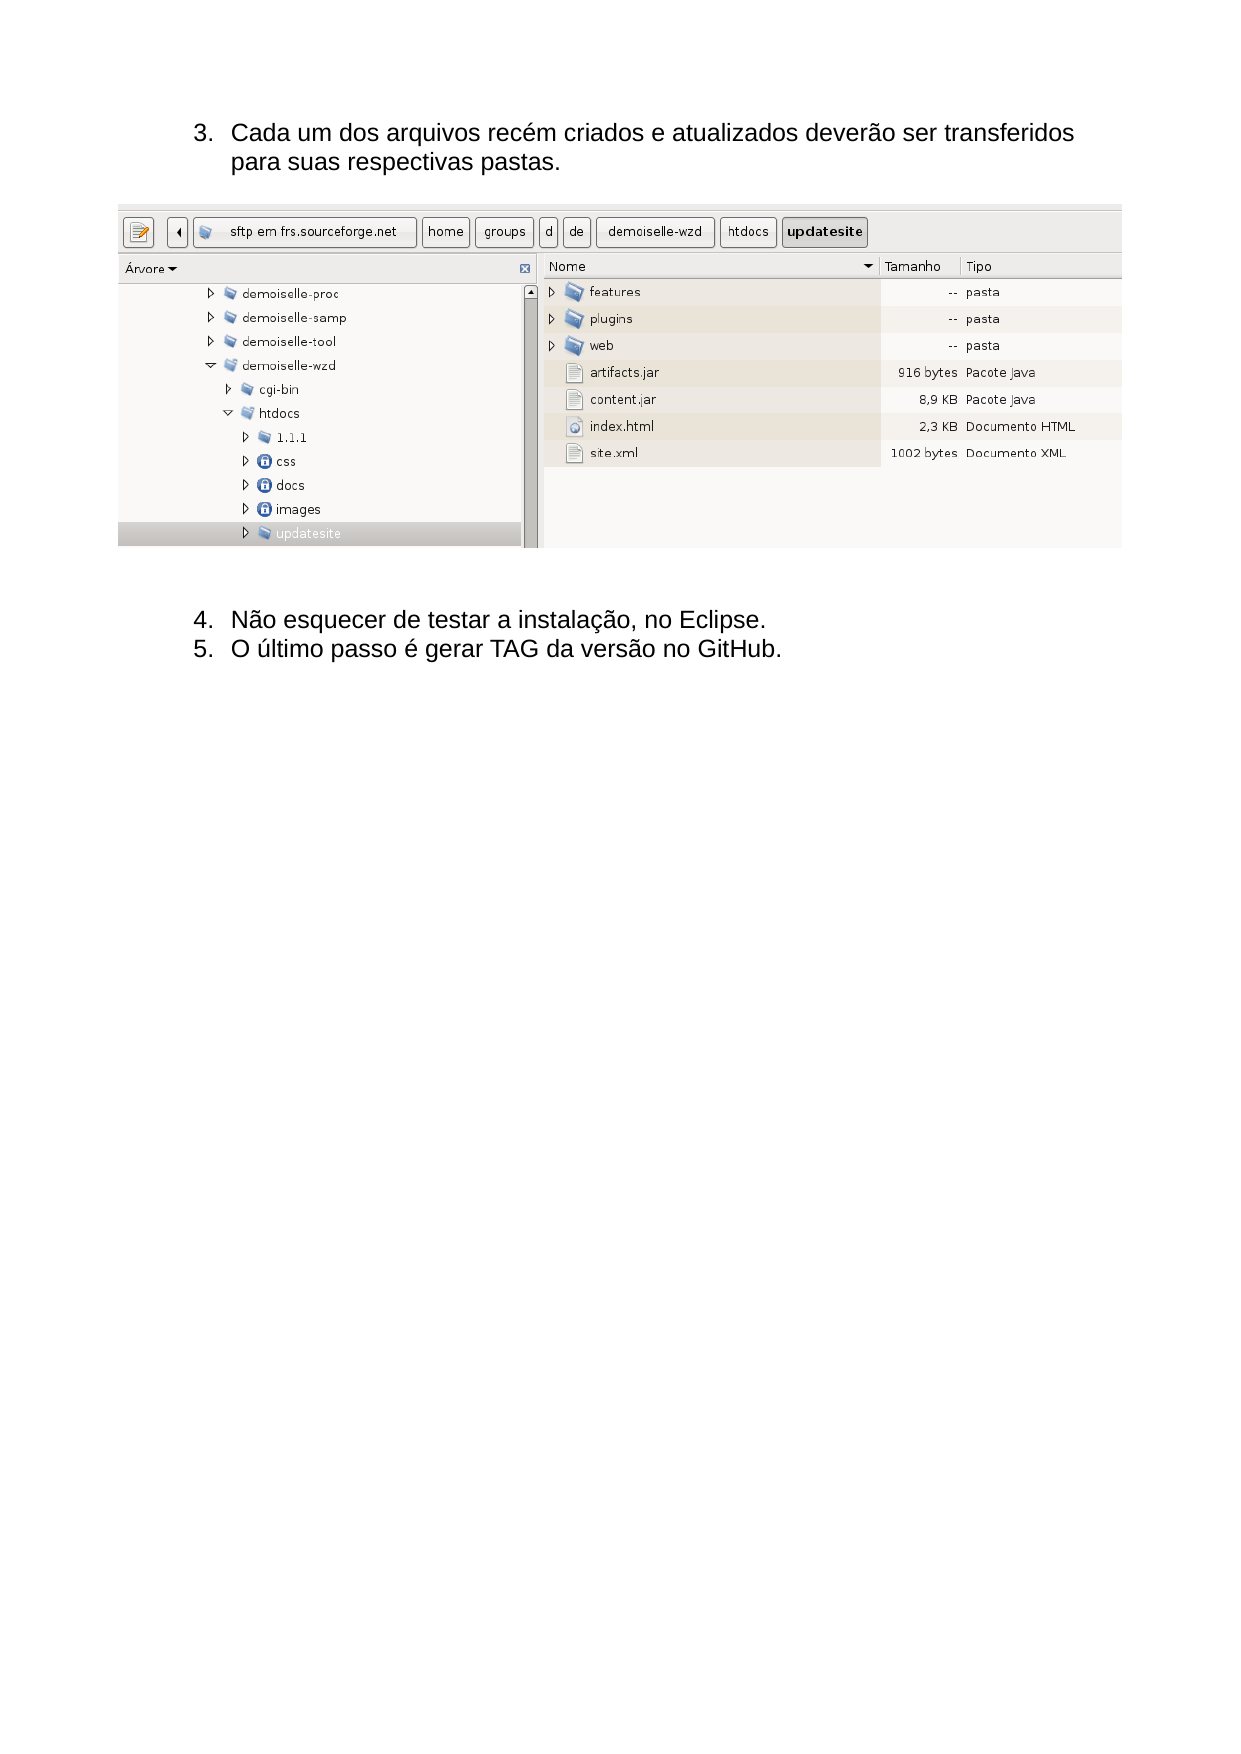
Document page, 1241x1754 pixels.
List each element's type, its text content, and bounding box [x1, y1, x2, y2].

list O último passo é gerar TAG da versão no GitHub. [193, 634, 1122, 662]
list Cada um dos arquivos recém criados e atualizados deverão ser transferidos para suas respectivas pastas. [193, 118, 1122, 176]
picture [118, 204, 1122, 548]
list Não esquecer de testar a instalação, no Eclipse. [193, 605, 1122, 634]
table_header [118, 548, 1122, 576]
